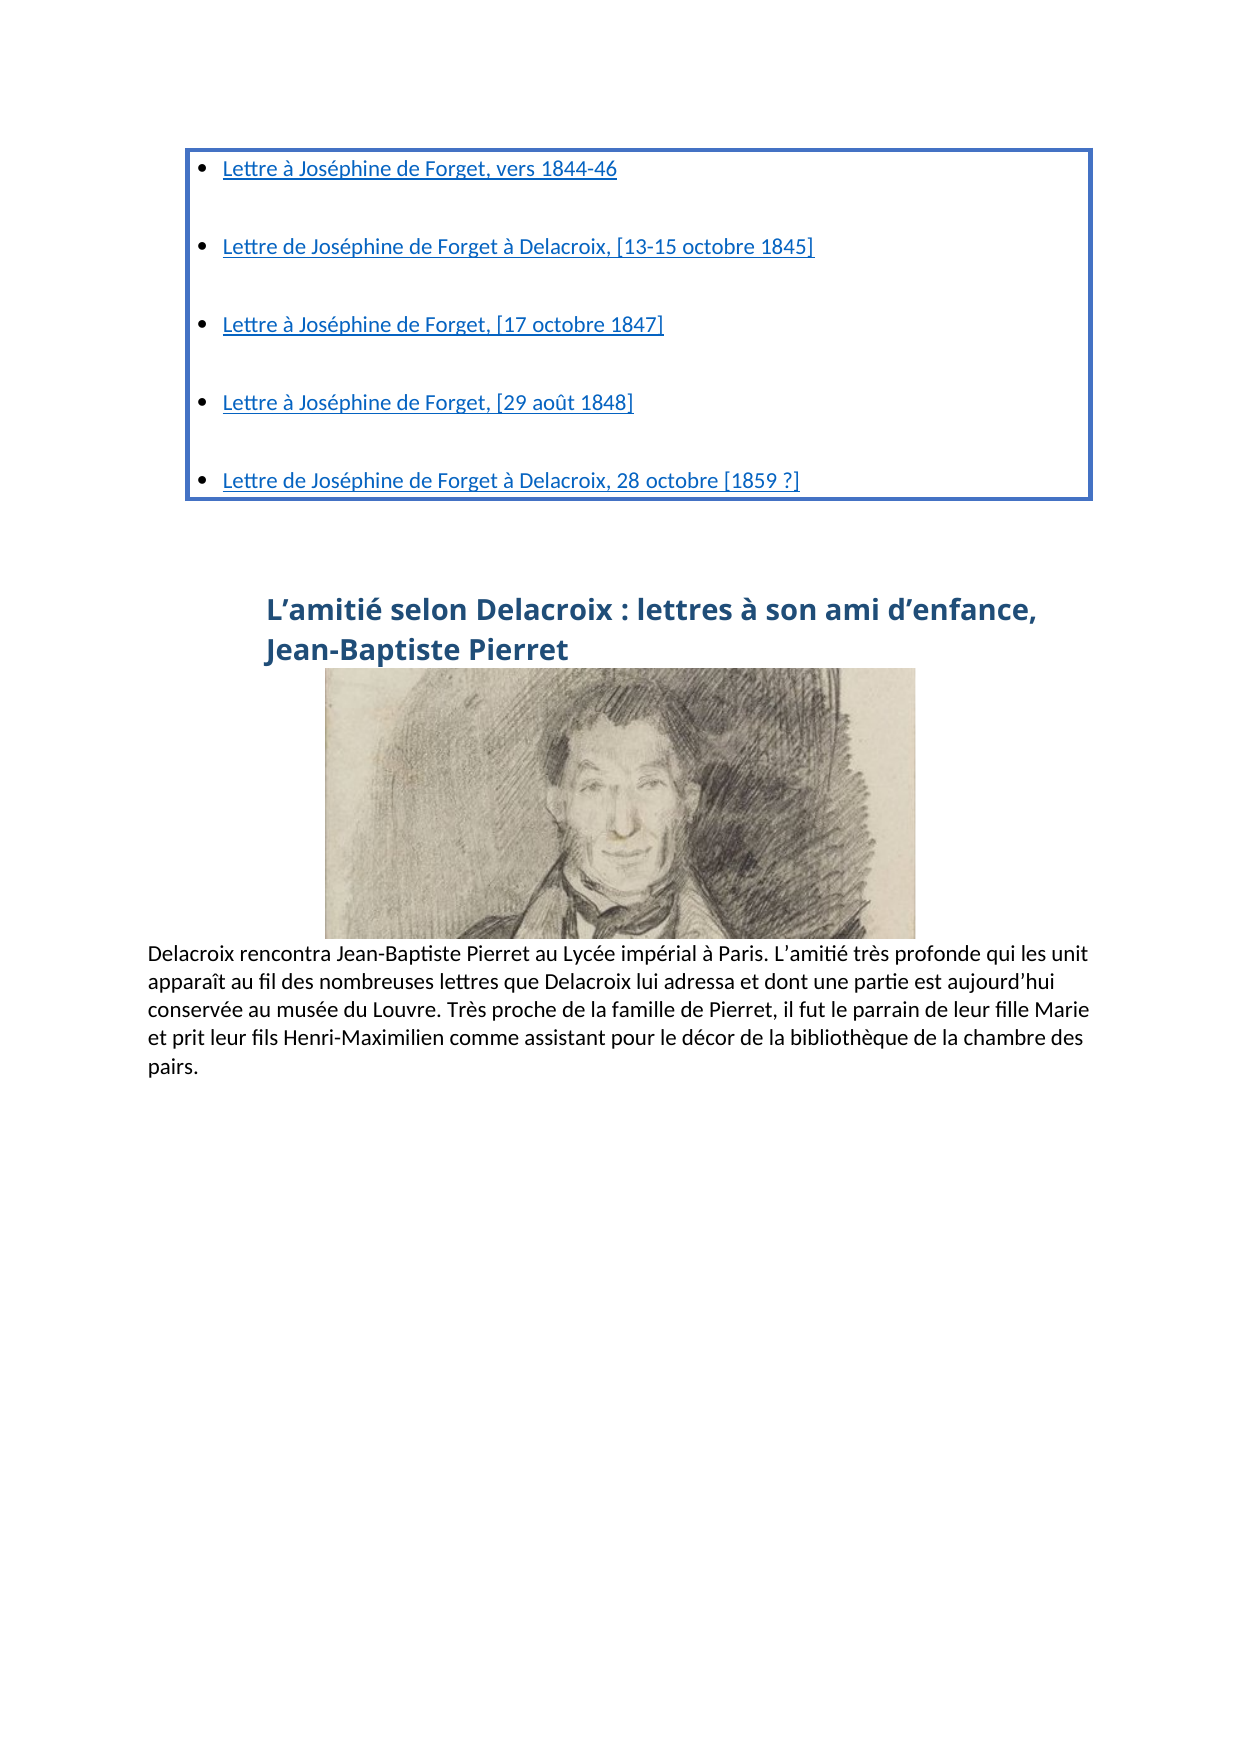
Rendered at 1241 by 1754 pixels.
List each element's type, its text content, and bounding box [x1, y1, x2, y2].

list Lettre de Joséphine de Forget à Delacroix, [13-15 octobre 1845] [190, 226, 1088, 260]
picture [325, 668, 916, 939]
list Lettre de Joséphine de Forget à Delacroix, 28 octobre [1859 ?] [190, 460, 1088, 497]
list Lettre à Joséphine de Forget, [29 août 1848] [190, 382, 1088, 416]
list Lettre à Joséphine de Forget, [17 octobre 1847] [190, 304, 1088, 338]
list Lettre à Joséphine de Forget, vers 1844-46 [190, 152, 1088, 182]
text Delacroix rencontra Jean-Baptiste Pierret au Lycée impérial à Paris. L’amitié très profonde qui les unit apparaît au fil des nombreuses lettres que Delacroix lui adressa et dont une partie est aujourd’hui conservée au musée du Louvre. Très proche de la famille de Pierret, il fut le parrain de leur fille Marie et prit leur fils Henri-Maximilien comme assistant pour le décor de la bibliothèque de la chambre des pairs. [148, 669, 1093, 1080]
subtitle L’amitié selon Delacroix : lettres à son ami d’enfance, Jean-Baptiste Pierret [266, 589, 1093, 668]
